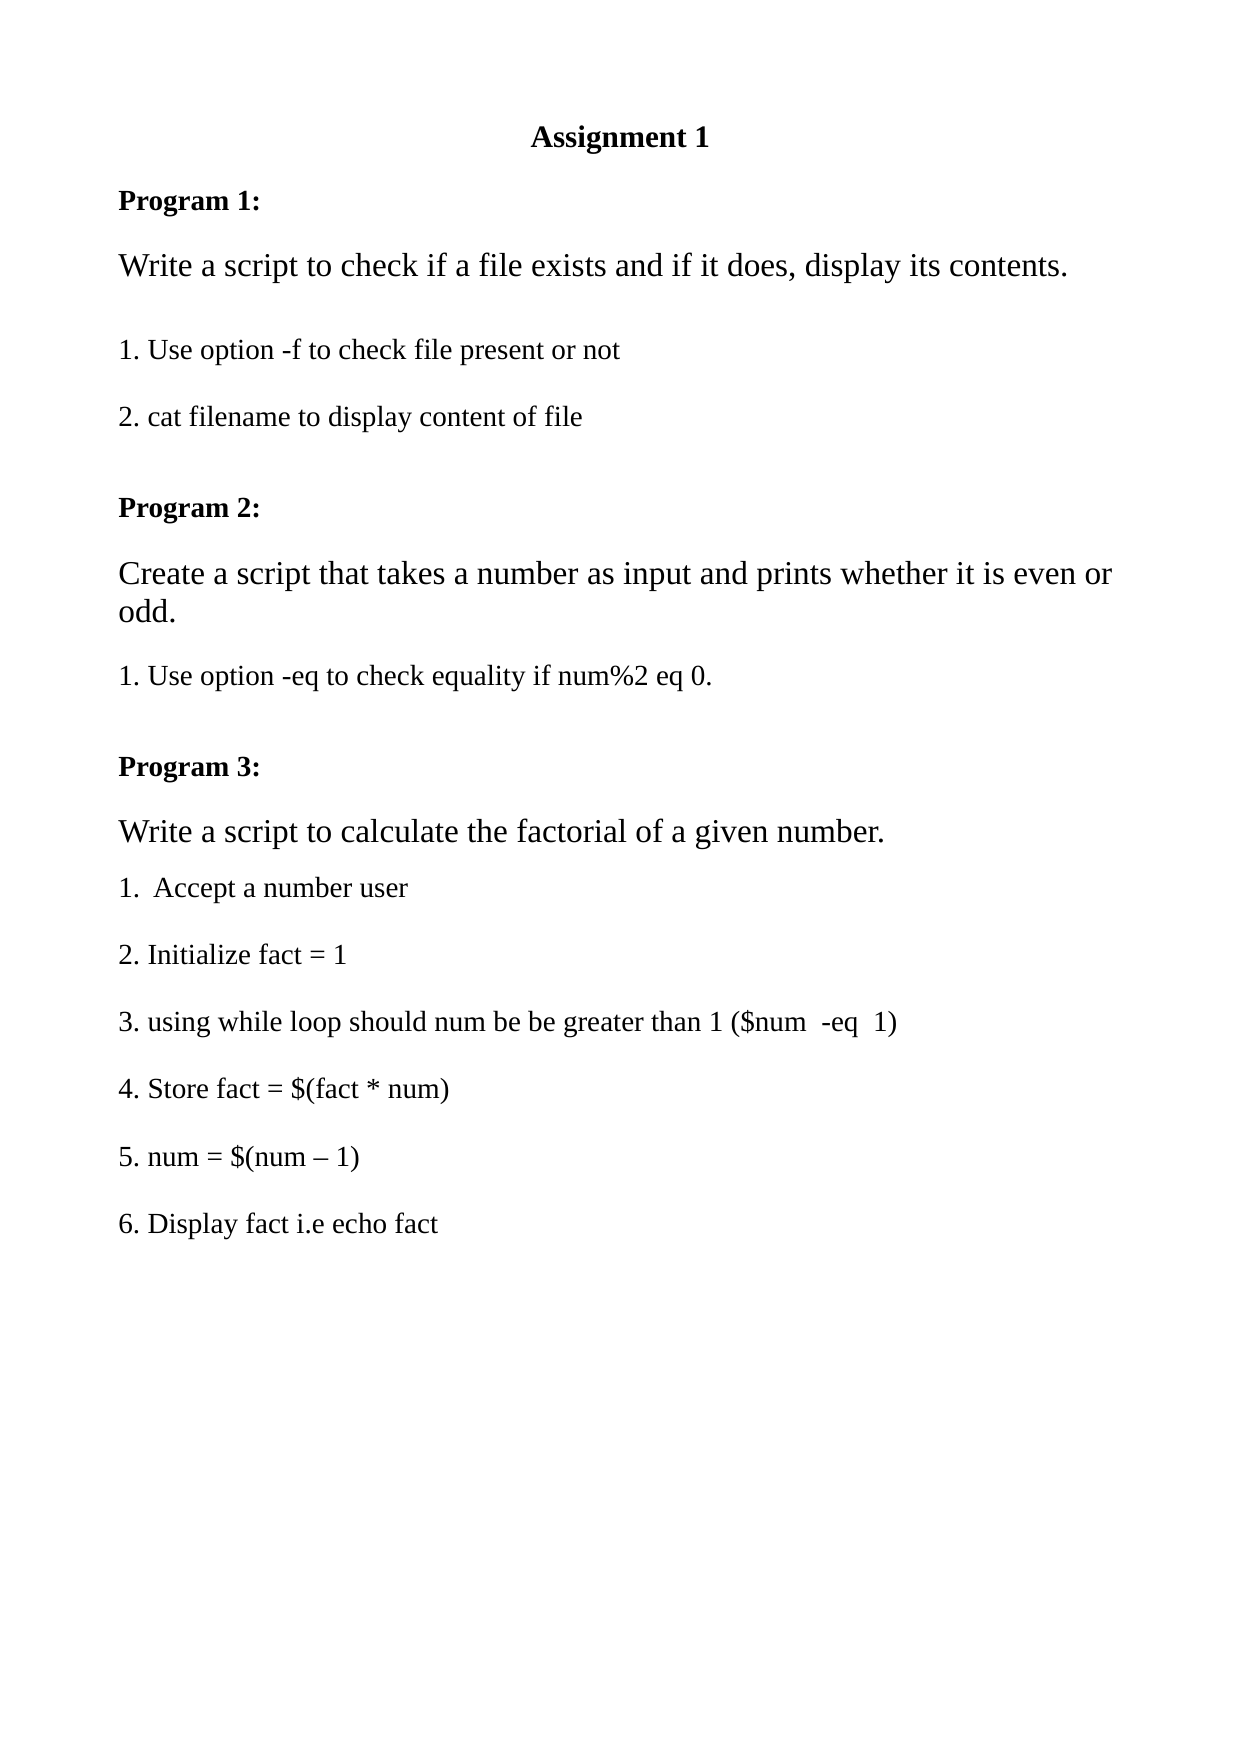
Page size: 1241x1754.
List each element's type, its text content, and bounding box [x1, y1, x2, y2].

text 1. Accept a number user [118, 870, 1122, 904]
text Write a script to calculate the factorial of a given number. [118, 812, 1122, 850]
text Create a script that takes a number as input and prints whether it is even or odd. [118, 553, 1122, 629]
text Program 2: [118, 491, 1122, 524]
text 5. num = $(num – 1) [118, 1139, 1122, 1172]
text Program 1: [118, 183, 1122, 216]
text 6. Display fact i.e echo fact [118, 1206, 1122, 1239]
text Program 3: [118, 749, 1122, 783]
text 3. using while loop should num be be greater than 1 ($num -eq 1) [118, 1004, 1122, 1038]
text Write a script to check if a file exists and if it does, display its contents. [118, 245, 1122, 283]
text 4. Store fact = $(fact * num) [118, 1072, 1122, 1105]
text 2. cat filename to display content of file [118, 399, 1122, 433]
text 1. Use option -f to check file present or not [118, 332, 1122, 366]
text 1. Use option -eq to check equality if num%2 eq 0. [118, 658, 1122, 692]
text 2. Initialize fact = 1 [118, 937, 1122, 971]
text Assignment 1 [118, 118, 1122, 154]
